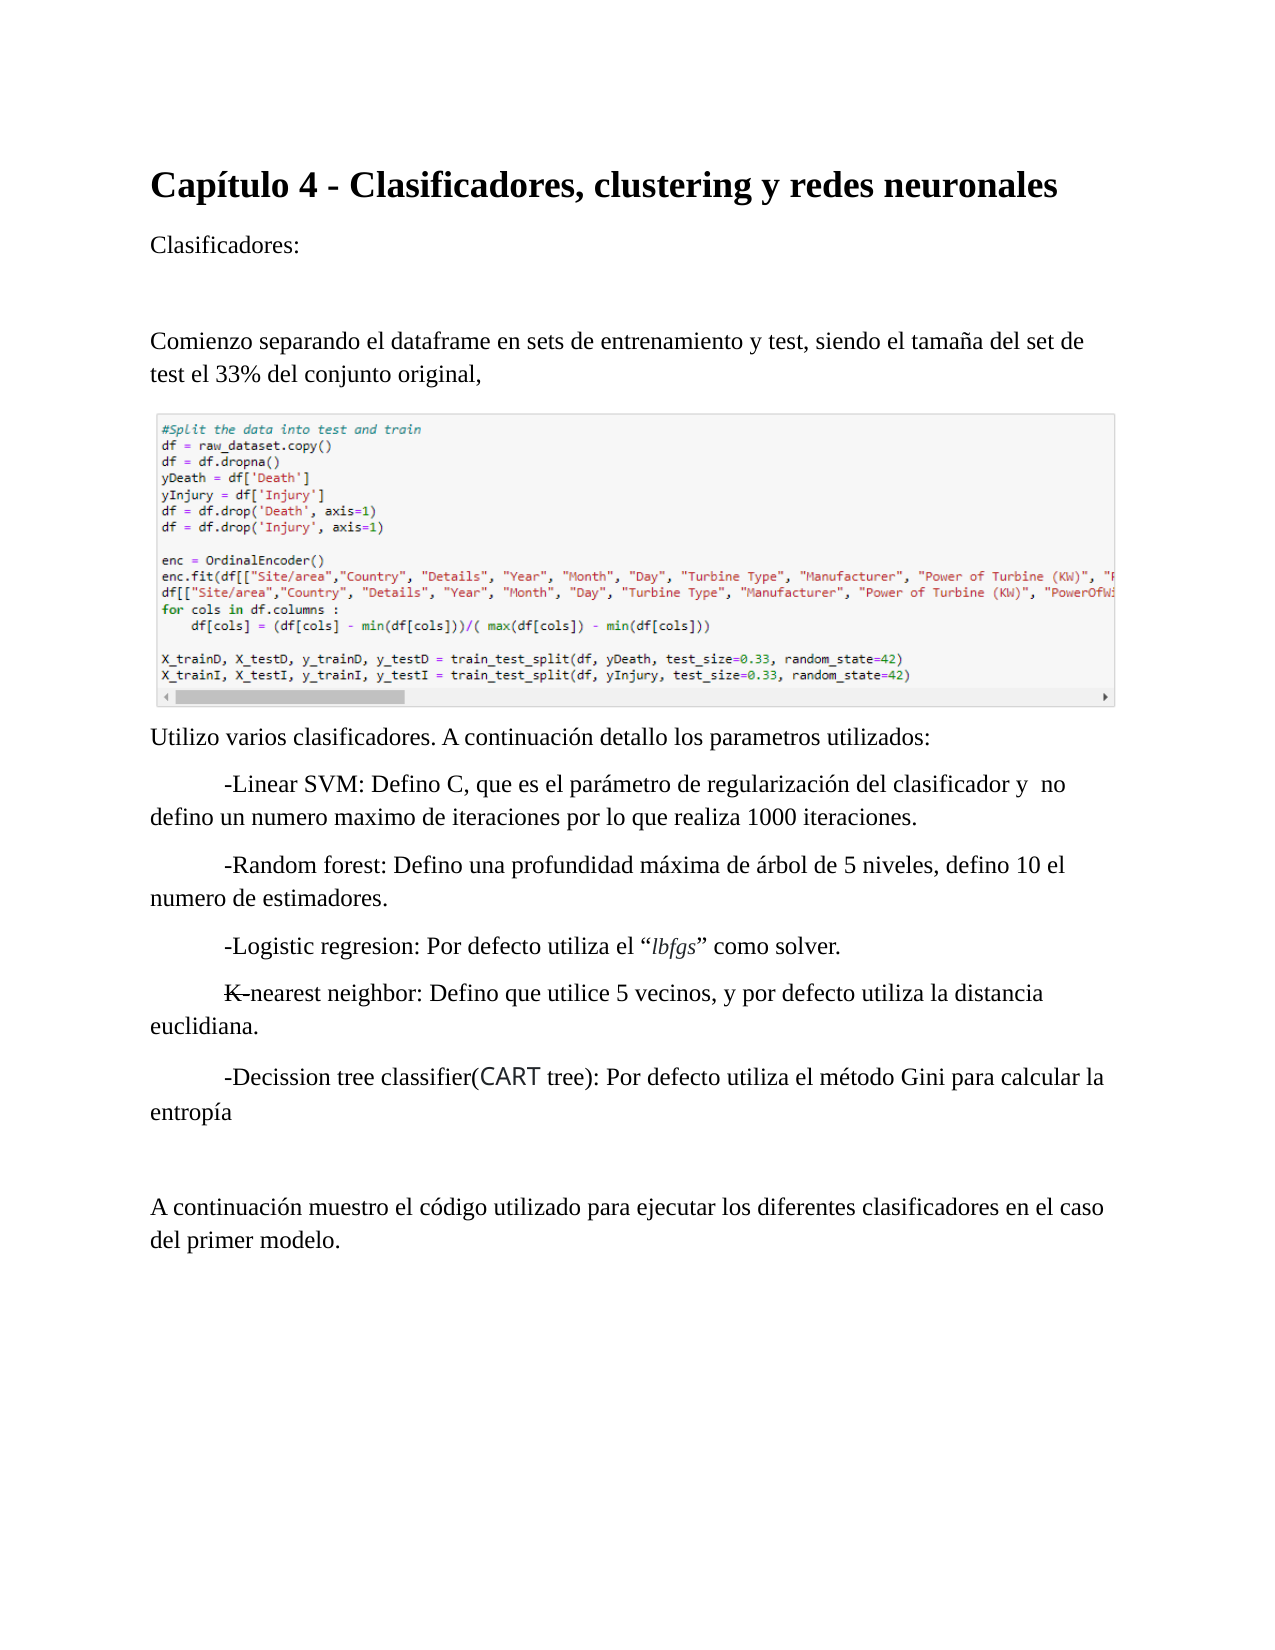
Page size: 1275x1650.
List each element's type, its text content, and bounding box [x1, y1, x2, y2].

text Clasificadores: [150, 231, 1125, 259]
text Comienzo separando el dataframe en sets de entrenamiento y test, siendo el tamaña del set de test el 33% del conjunto original, [150, 326, 1125, 388]
text -Logistic regresion: Por defecto utiliza el “lbfgs” como solver. [150, 931, 1125, 959]
text -Linear SVM: Defino C, que es el parámetro de regularización del clasificador y no defino un numero maximo de iteraciones por lo que realiza 1000 iteraciones. [150, 769, 1125, 831]
text -Random forest: Defino una profundidad máxima de árbol de 5 niveles, defino 10 el numero de estimadores. [150, 850, 1125, 912]
picture [150, 406, 1125, 718]
text -Decission tree classifier(CART tree): Por defecto utiliza el método Gini para calcular la entropía [150, 1059, 1125, 1126]
text K-nearest neighbor: Defino que utilice 5 vecinos, y por defecto utiliza la distancia euclidiana. [150, 978, 1125, 1040]
subtitle Clasificadores, clustering y redes neuronales [150, 162, 1125, 206]
text Utilizo varios clasificadores. A continuación detallo los parametros utilizados: [150, 718, 1125, 751]
text A continuación muestro el código utilizado para ejecutar los diferentes clasificadores en el caso del primer modelo. [150, 1192, 1125, 1254]
